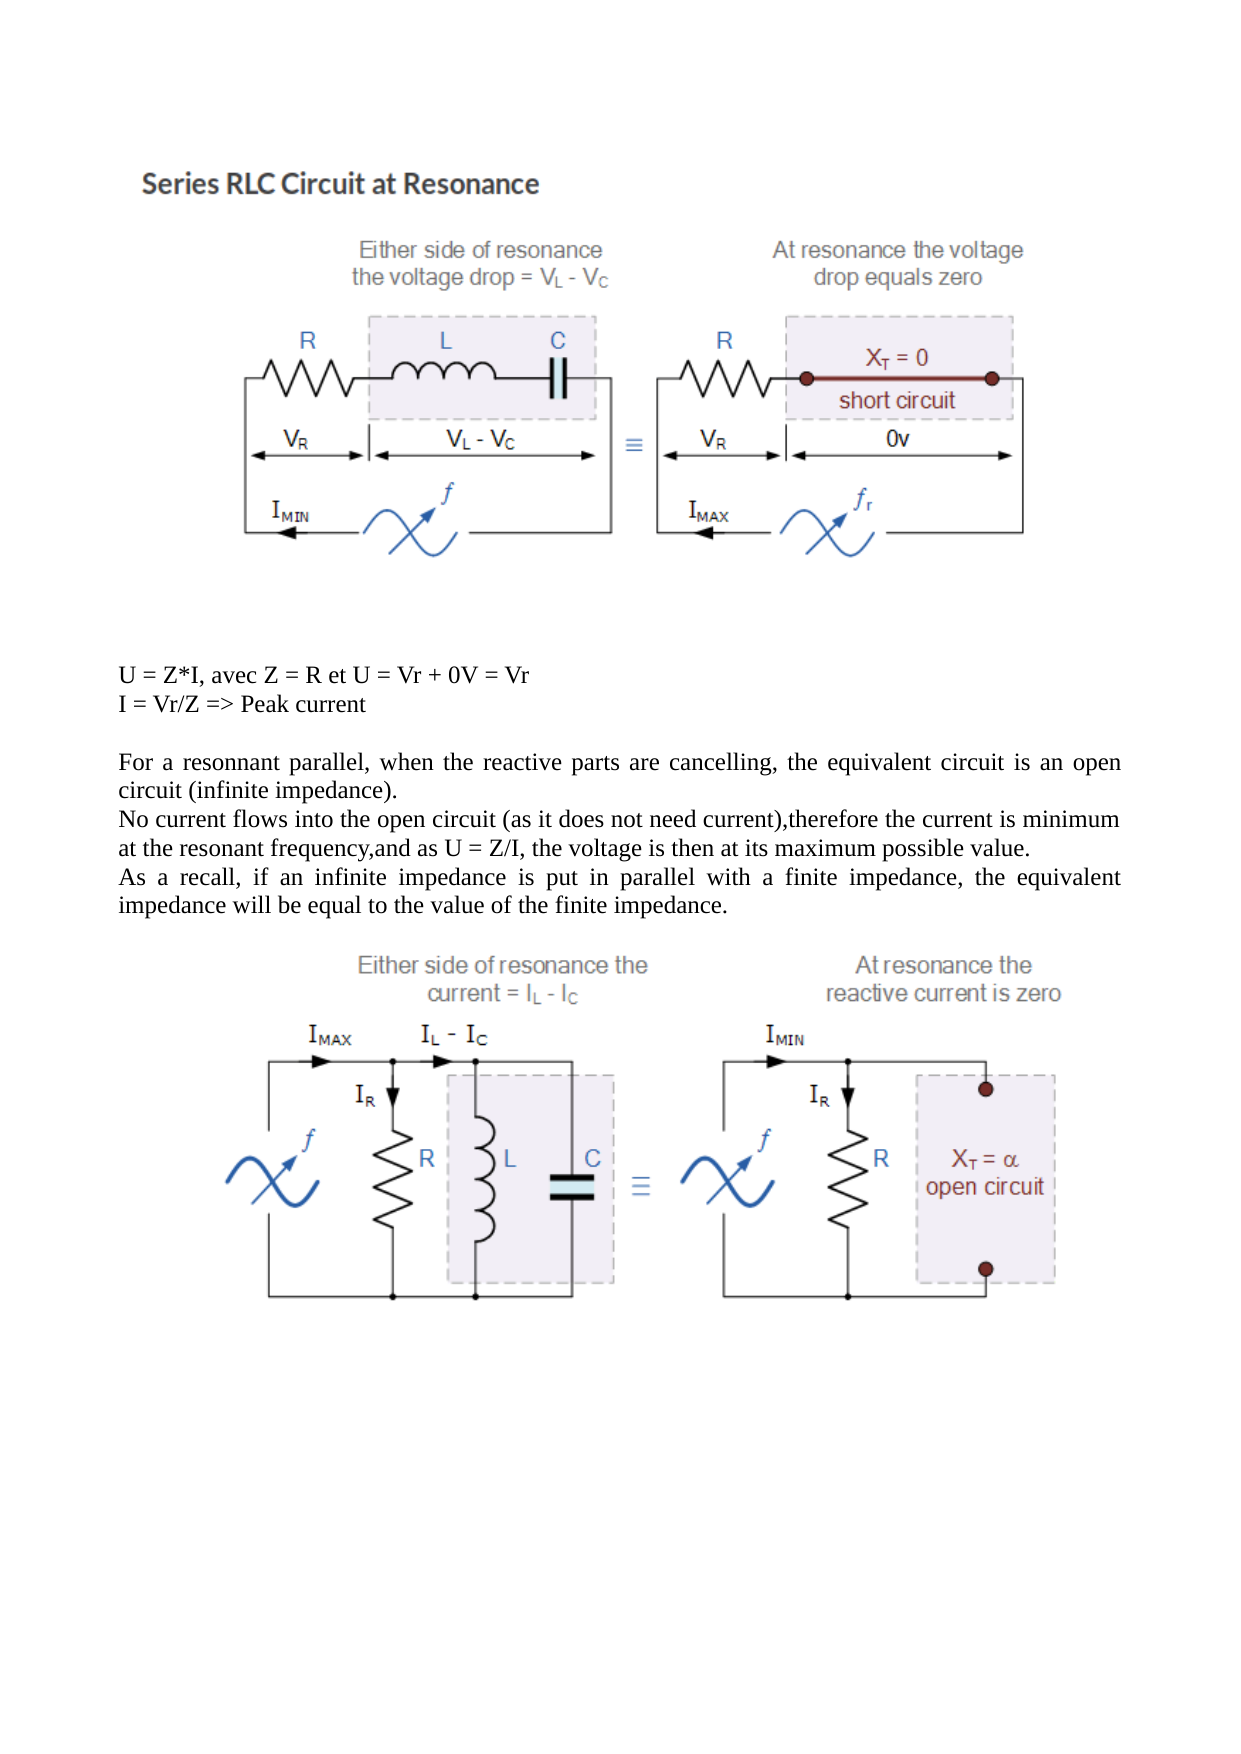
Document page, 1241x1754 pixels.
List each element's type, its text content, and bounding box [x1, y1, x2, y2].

text I = Vr/Z => Peak current [118, 689, 1122, 718]
text U = Z*I, avec Z = R et U = Vr + 0V = Vr [118, 660, 1122, 689]
picture [118, 146, 1123, 603]
text No current flows into the open circuit (as it does not need current),therefore the current is minimum at the resonant frequency,and as U = Z/I, the voltage is then at its maximum possible value. [118, 804, 1122, 862]
text For a resonnant parallel, when the reactive parts are cancelling, the equivalent circuit is an open circuit (infinite impedance). [118, 747, 1122, 804]
picture [118, 919, 1123, 1337]
text As a recall, if an infinite impedance is put in parallel with a finite impedance, the equivalent impedance will be equal to the value of the finite impedance. [118, 862, 1122, 919]
